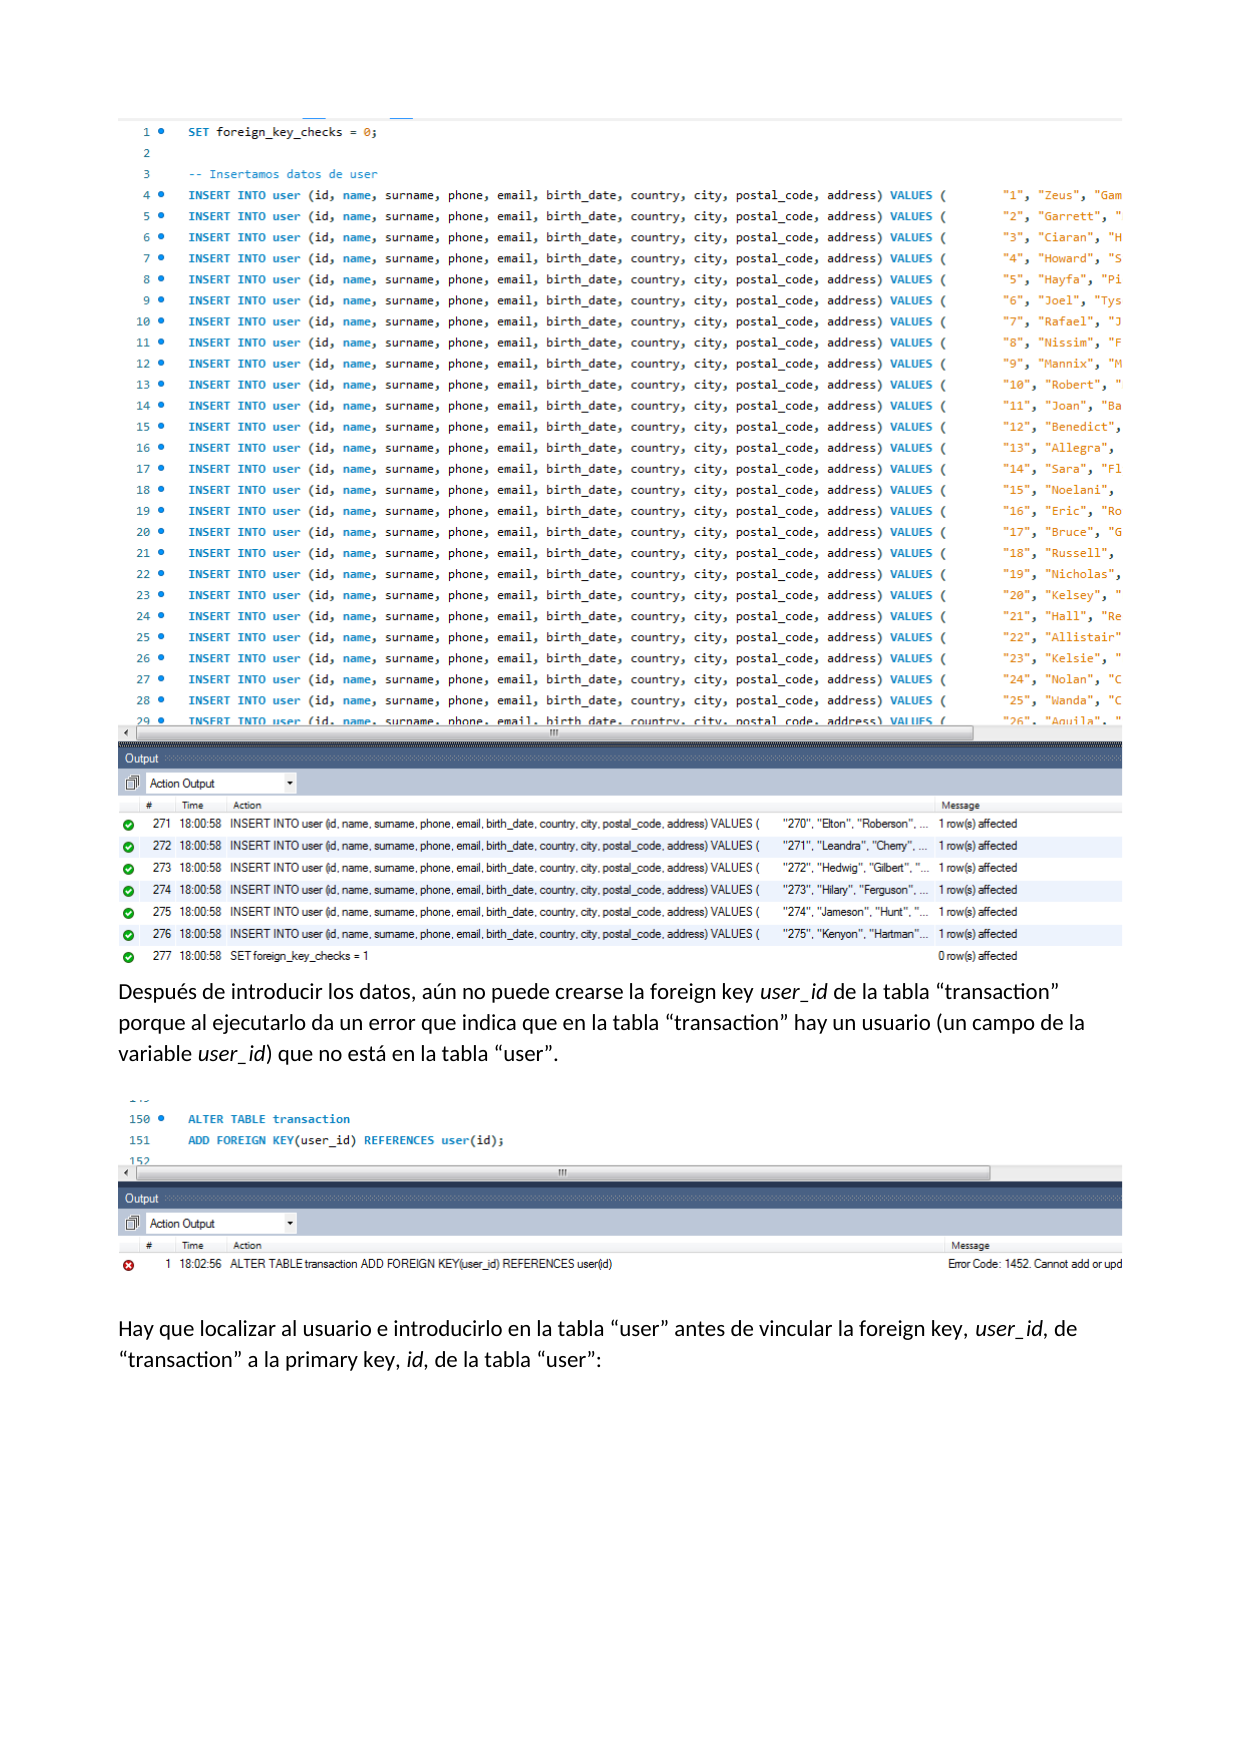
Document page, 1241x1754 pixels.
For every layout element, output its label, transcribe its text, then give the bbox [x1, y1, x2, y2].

text Hay que localizar al usuario e introducirlo en la tabla “user” antes de vincular la foreign key, user_id, de “transaction” a la primary key, id, de la tabla “user”: [118, 1314, 1122, 1373]
text Después de introducir los datos, aún no puede crearse la foreign key user_id de la tabla “transaction” porque al ejecutarlo da un error que indica que en la tabla “transaction” hay un usuario (un campo de la variable user_id) que no está en la tabla “user”. [118, 977, 1122, 1067]
